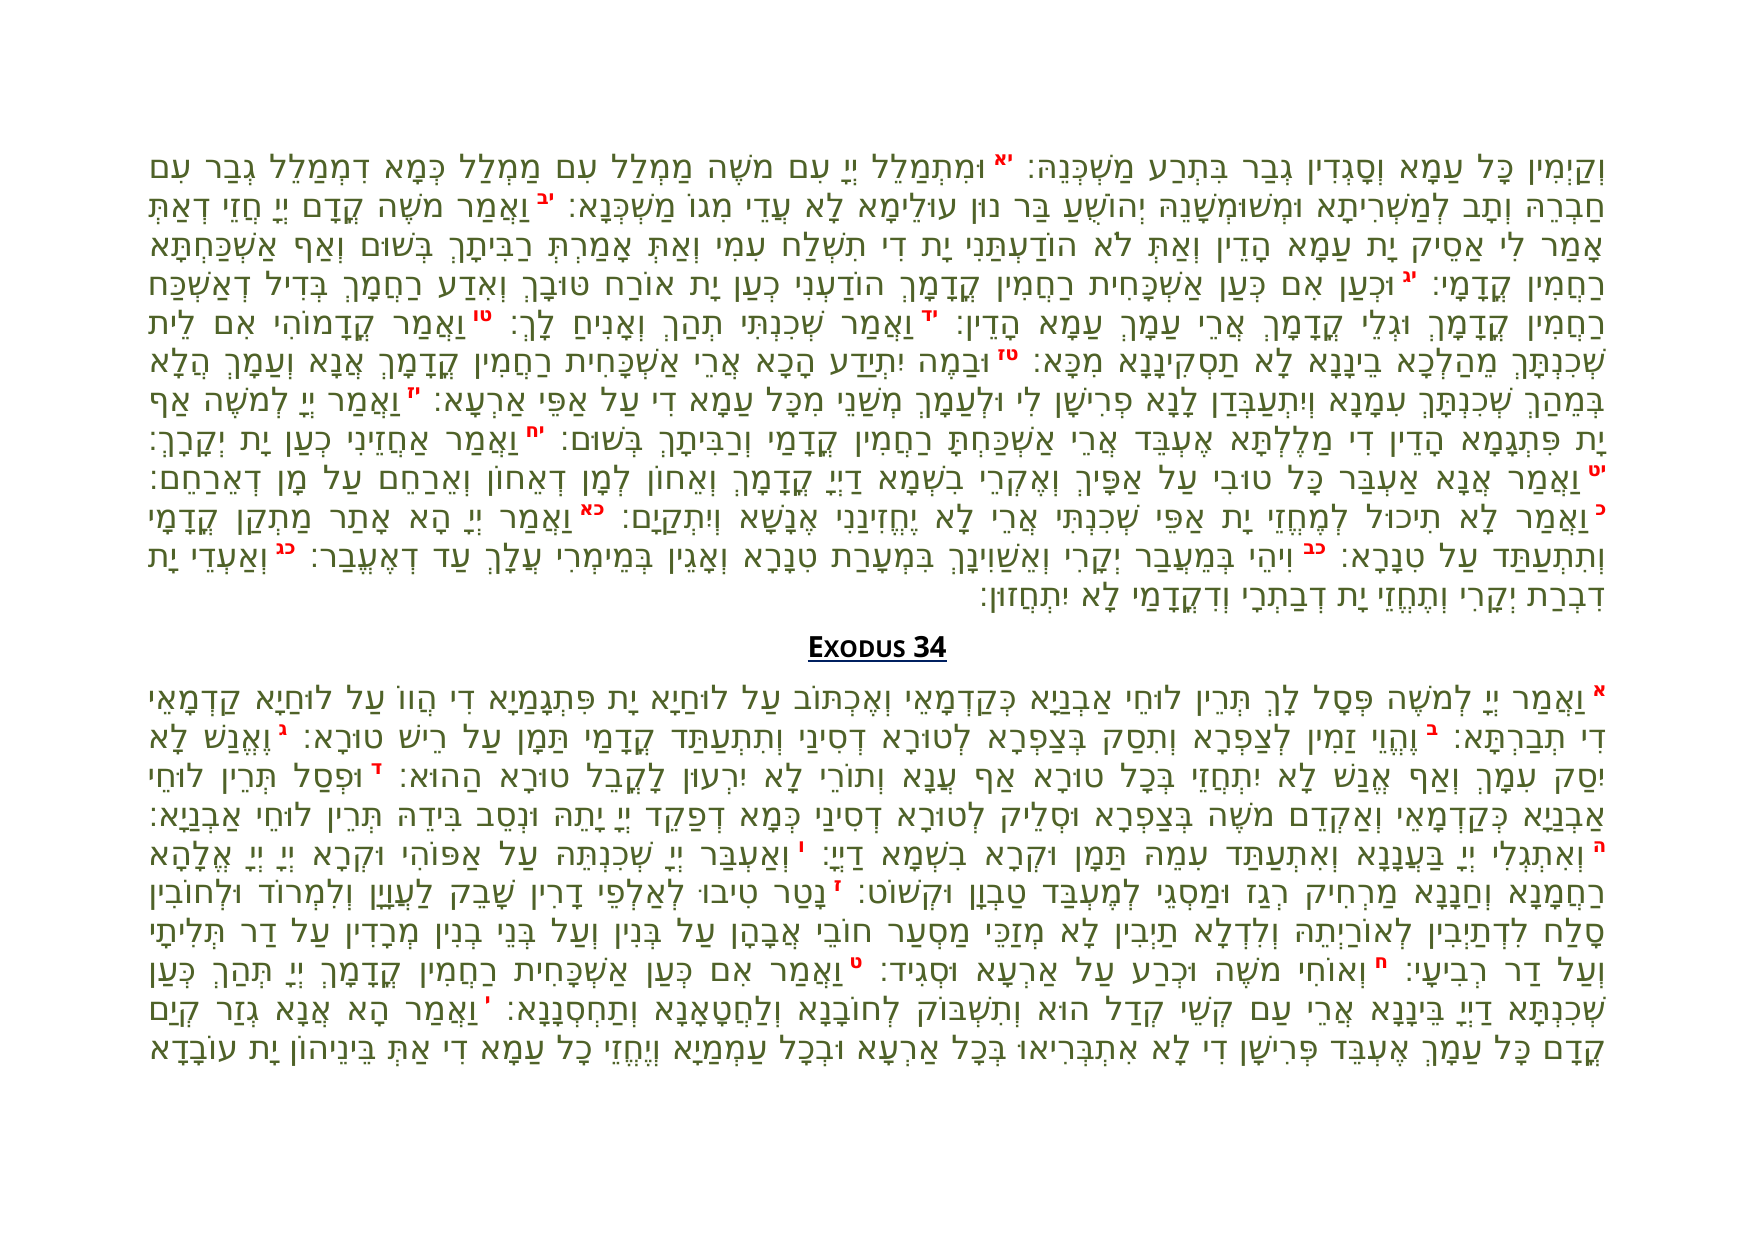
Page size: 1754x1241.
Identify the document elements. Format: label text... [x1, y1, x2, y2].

text Exodus 34 [148, 626, 1606, 666]
text א וַאֲמַר יְיָ לְמשֶׁה פְּסָל לָךְ תְּרֵין לוּחֵי אַבְנַיָא כְּקַדְמָאֵי וְאֶכְתּוֹב עַל לוּחַיָא יָת פִּתְגָמַיָא דִי הֲווֹ עַל לוּחַיָא קַדְמָאֵי דִי תְבַרְתָּא׃ ב וֶהֱוֵי זַמִין לְצַפְרָא וְתִסַק בְּצַפְרָא לְטוּרָא דְסִינַי וְתִתְעַתַּד קֳדָמַי תַּמָן עַל רֵישׁ טוּרָא׃ ג וֶאֱנַשׁ לָא יִסַק עִמָךְ וְאַף אֱנַשׁ לָא יִתְחֲזֵי בְּכָל טוּרָא אַף עֲנָא וְתוֹרֵי לָא יִרְעוּן לָקֳבֵל טוּרָא הַהוּא׃ ד וּפְסַל תְּרֵין לוּחֵי אַבְנַיָא כְּקַדְמָאֵי וְאַקְדֵם משֶׁה בְּצַפְרָא וּסְלֵיק לְטוּרָא דְסִינַי כְּמָא דְפַקֵד יְיָ יָתֵהּ וּנְסֵב בִּידֵהּ תְּרֵין לוּחֵי אַבְנַיָא׃ ה וְאִתְגְלִי יְיָ בַּעֲנָנָא וְאִתְעַתַּד עִמֵהּ תַּמָן וּקְרָא בִשְׁמָא דַיְיָ׃ ו וְאַעְבַּר יְיָ שְׁכִנְתֵּהּ עַל אַפּוֹהִי וּקְרָא יְיָ יְיָ אֱלָהָא רַחֲמָנָא וְחַנָנָא מַרְחִיק רְגַז וּמַסְגֵי לְמֶעְבַּד טַבְוָן וּקְשׁוֹט׃ ז נָטַר טִיבוּ לְאַלְפֵי דָרִין שָׁבֵק לַעֲוָיָן וְלִמְרוֹד וּלְחוֹבִין סָלַח לִדְתַיְבִין לְאוֹרַיְתֵהּ וְלִדְלָא תַיְבִין לָא מְזַכֵּי מַסְעַר חוֹבֵי אֲבָהָן עַל בְּנִין וְעַל בְּנֵי בְנִין מְרָדִין עַל דַר תְּלִיתָי וְעַל דַר רְבִיעָי׃ ח וְאוֹחִי משֶׁה וּכְרַע עַל אַרְעָא וּסְגִיד׃ ט וַאֲמַר אִם כְּעַן אַשְׁכָּחִית רַחֲמִין קֳדָמָךְ יְיָ תְּהַךְ כְּעַן שְׁכִנְתָּא דַיְיָ בֵּינָנָא אֲרֵי עַם קְשֵׁי קְדַל הוּא וְתִשְׁבּוֹק לְחוֹבָנָא וְלַחֲטָאָנָא וְתַחְסְנָנָא׃ י וַאֲמַר הָא אֲנָא גְזַר קְיַם קֳדָם כָּל עַמָךְ אֶעְבֵּד פְּרִישָׁן דִי לָא אִתְבְּרִיאוּ בְּכָל אַרְעָא וּבְכָל עַמְמַיָא וְיֶחֱזֵי כָל עַמָא דִי אַתְּ בֵּינֵיהוֹן יָת עוֹבָדָא [148, 679, 1606, 1067]
text וְקַיְמִין כָּל עַמָא וְסָגְדִין גְבַר בִּתְרַע מַשְׁכְּנֵהּ׃ יא וּמִתְמַלֵל יְיָ עִם משֶׁה מַמְלַל עִם מַמְלַל כְּמָא דִמְמַלֵל גְבַר עִם חַבְרֵהּ וְתָב לְמַשְׁרִיתָא וּמְשׁוּמְשָׁנֵהּ יְהוֹשֻׁעַ בַּר נוּן עוּלֵימָא לָא עֲדֵי מִגוֹ מַשְׁכְּנָא׃ יב וַאֲמַר משֶׁה קֳדָם יְיָ חֲזֵי דְאַתְּ אָמַר לִי אַסֵיק יָת עַמָא הָדֵין וְאַתְּ לֹא הוֹדַעְתַּנִי יָת דִי תִשְׁלַח עִמִי וְאַתְּ אָמַרְתְּ רַבִּיתָךְ בְּשׁוּם וְאַף אַשְׁכַּחְתָּא רַחֲמִין קֳדָמָי׃ יג וּכְעַן אִם כְּעַן אַשְׁכָּחִית רַחֲמִין קֳדָמָךְ הוֹדַעְנִי כְעַן יָת אוֹרַח טּוּבָךְ וְאִדַע רַחֲמָךְ בְּדִיל דְאַשְׁכַּח רַחֲמִין קֳדָמָךְ וּגְלֵי קֳדָמָךְ אֲרֵי עַמָךְ עַמָא הָדֵין׃ יד וַאֲמַר שְׁכִנְתִּי תְהַךְ וְאָנִיחַ לָךְ׃ טו וַאֲמַר קֳדָמוֹהִי אִם לֵית שְׁכִנְתָּךְ מֵהַלְכָא בֵינָנָא לָא תַסְקִינָנָא מִכָּא׃ טז וּבַמֶה יִתְיַדַע הָכָא אֲרֵי אַשְׁכָּחִית רַחֲמִין קֳדָמָךְ אֲנָא וְעַמָךְ הֲלָא בְּמֵהַךְ שְׁכִנְתָּךְ עִמָנָא וְיִתְעַבְּדַן לָנָא פְרִישָׁן לִי וּלְעַמָךְ מְשַׁנֵי מִכָּל עַמָא דִי עַל אַפֵּי אַרְעָא׃ יז וַאֲמַר יְיָ לְמשֶׁה אַף יָת פִּתְגָמָא הָדֵין דִי מַלֶלְתָּא אֶעְבֵּד אֲרֵי אַשְׁכַּחְתָּ רַחֲמִין קֳדָמַי וְרַבִּיתָךְ בְּשׁוּם׃ יח וַאֲמַר אַחֲזֵינִי כְעַן יָת יְקָרָךְ׃ יט וַאֲמַר אֲנָא אַעְבַּר כָּל טוּבִי עַל אַפָּיךְ וְאֶקְרֵי בִשְׁמָא דַיְיָ קֳדָמָךְ וְאֵחוֹן לְמָן דְאֵחוֹן וְאֵרַחֵם עַל מָן דְאֵרַחֵם׃ כ וַאֲמַר לָא תִיכוּל לְמֶחֱזֵי יָת אַפֵּי שְׁכִנְתִּי אֲרֵי לָא יֶחֱזִינַנִי אֶנָשָׁא וְיִתְקַיָם׃ כא וַאֲמַר יְיָ הָא אָתַר מַתְקַן קֳדָמָי וְתִתְעַתַּד עַל טִנָרָא׃ כב וִיהֵי בְּמֵעֲבַר יְקָרִי וְאֵשַׁוִינָךְ בִּמְעָרַת טִנָרָא וְאָגֵין בְּמֵימְרִי עֲלָךְ עַד דְאֶעֱבַר׃ כג וְאַעְדֵי יָת דִבְרַת יְקָרִי וְתֶחֱזֵי יָת דְבַתְרָי וְדִקֳדָמַי לָא יִתְחֲזוּן׃ [148, 148, 1606, 614]
